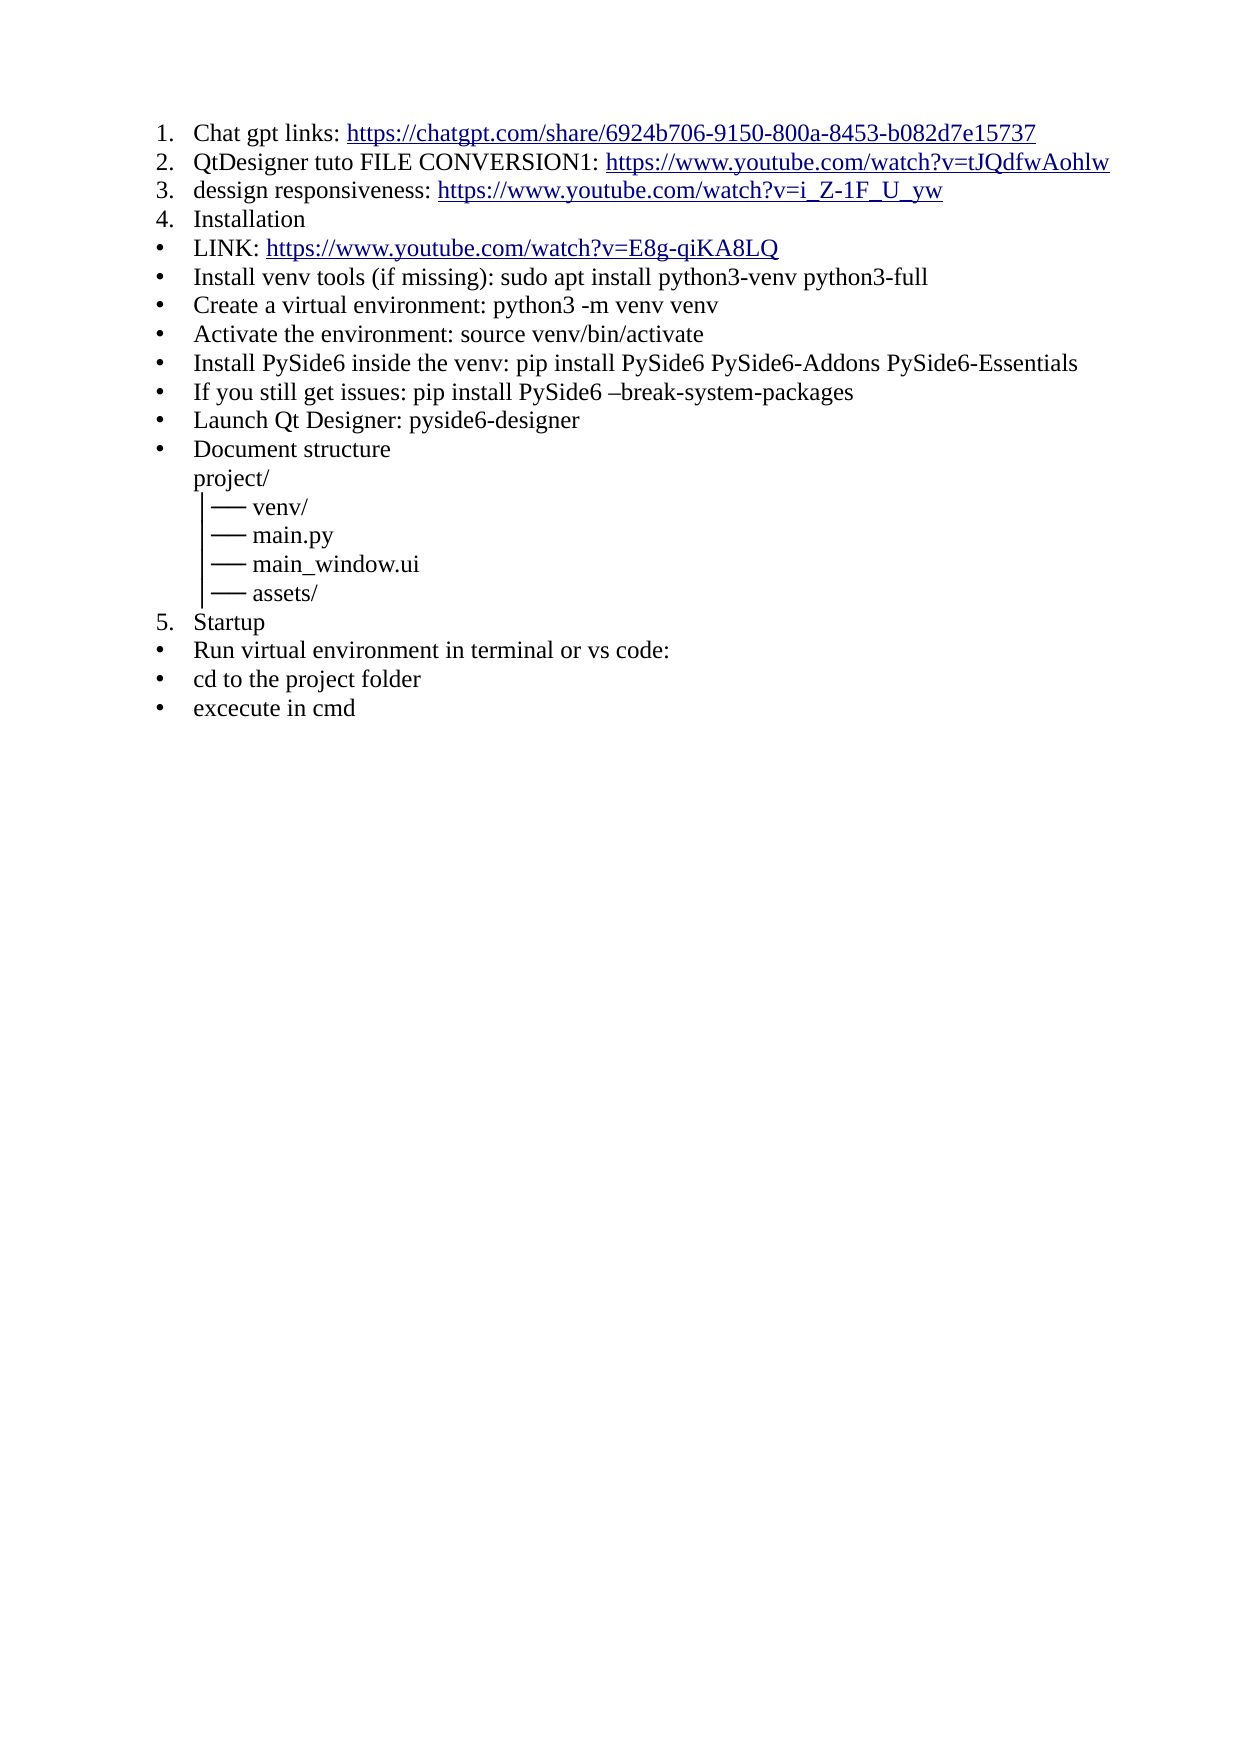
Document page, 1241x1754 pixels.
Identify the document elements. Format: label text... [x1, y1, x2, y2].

list Activate the environment: source venv/bin/activate [156, 319, 1122, 348]
list │── main.py [156, 521, 201, 549]
list Document structure [156, 434, 1122, 463]
list │── main_window.ui [156, 549, 201, 578]
list Install venv tools (if missing): sudo apt install python3-venv python3-full [156, 262, 1122, 291]
list Startup [156, 607, 1122, 636]
list Run virtual environment in terminal or vs code: [156, 636, 1122, 664]
list │── venv/ [156, 492, 201, 521]
list Launch Qt Designer: pyside6-designer [156, 406, 1122, 434]
list Chat gpt links: https://chatgpt.com/share/6924b706-9150-800a-8453-b082d7e15737 [156, 118, 1122, 147]
list QtDesigner tuto FILE CONVERSION1: https://www.youtube.com/watch?v=tJQdfwAohlw [156, 147, 1122, 176]
list LINK: https://www.youtube.com/watch?v=E8g-qiKA8LQ [156, 233, 1122, 262]
list Installation [156, 204, 1122, 233]
list If you still get issues: pip install PySide6 –break-system-packages [156, 377, 1122, 406]
list Create a virtual environment: python3 -m venv venv [156, 291, 1122, 319]
list Install PySide6 inside the venv: pip install PySide6 PySide6-Addons PySide6-Essentials [156, 348, 1122, 377]
list │── main.py [203, 521, 1122, 549]
list cd to the project folder [156, 664, 1122, 693]
list │── assets/ [203, 578, 1122, 607]
list │── main_window.ui [203, 549, 1122, 578]
list dessign responsiveness: https://www.youtube.com/watch?v=i_Z-1F_U_yw [156, 176, 1122, 204]
list │── venv/ [203, 492, 1122, 521]
list project/ [156, 463, 1122, 492]
list excecute in cmd [156, 693, 1122, 722]
list │── assets/ [156, 578, 201, 607]
